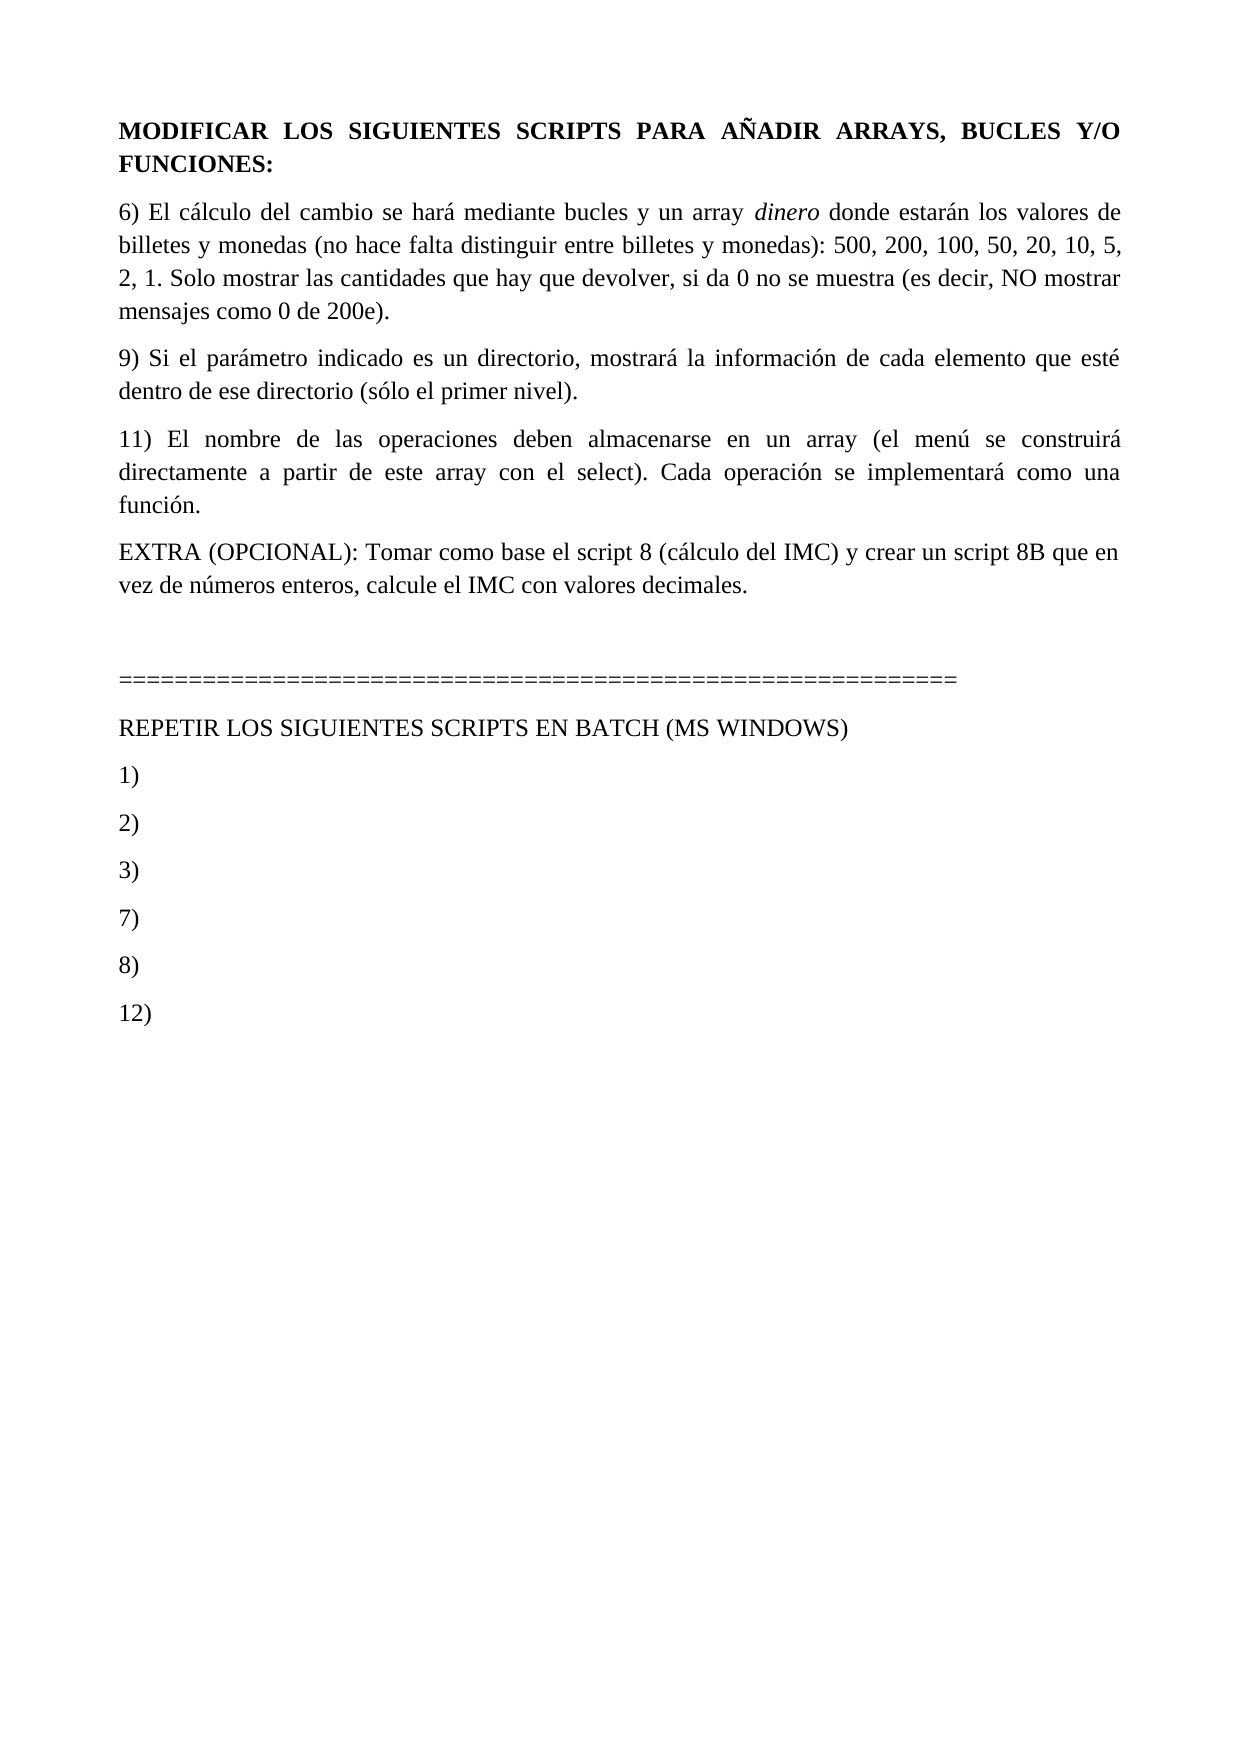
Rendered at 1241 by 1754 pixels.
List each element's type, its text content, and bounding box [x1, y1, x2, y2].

text 12) [118, 998, 1134, 1027]
text ============================================================ REPETIR LOS SIGUIENTES SCRIPTS EN BATCH (MS WINDOWS) [118, 666, 982, 742]
text 2) [118, 808, 1134, 837]
subtitle MODIFICAR LOS SIGUIENTES SCRIPTS PARA AÑADIR ARRAYS, BUCLES Y/O FUNCIONES: [118, 116, 1121, 178]
text 1) [118, 760, 1134, 789]
text 7) [118, 903, 1134, 932]
text 6) El cálculo del cambio se hará mediante bucles y un array dinero donde estarán los valores de billetes y monedas (no hace falta distinguir entre billetes y monedas): 500, 200, 100, 50, 20, 10, 5, 2, 1. Solo mostrar las cantidades que hay que devolver, si da 0 no se muestra (es decir, NO mostrar mensajes como 0 de 200e). [118, 197, 1122, 324]
text EXTRA (OPCIONAL): Tomar como base el script 8 (cálculo del IMC) y crear un script 8B que en vez de números enteros, calcule el IMC con valores decimales. [118, 537, 1121, 599]
text 9) Si el parámetro indicado es un directorio, mostrará la información de cada elemento que esté dentro de ese directorio (sólo el primer nivel). [118, 343, 1122, 405]
text 11) El nombre de las operaciones deben almacenarse en un array (el menú se construirá directamente a partir de este array con el select). Cada operación se implementará como una función. [118, 424, 1121, 519]
text 3) [118, 855, 1134, 884]
text 8) [118, 951, 1134, 979]
